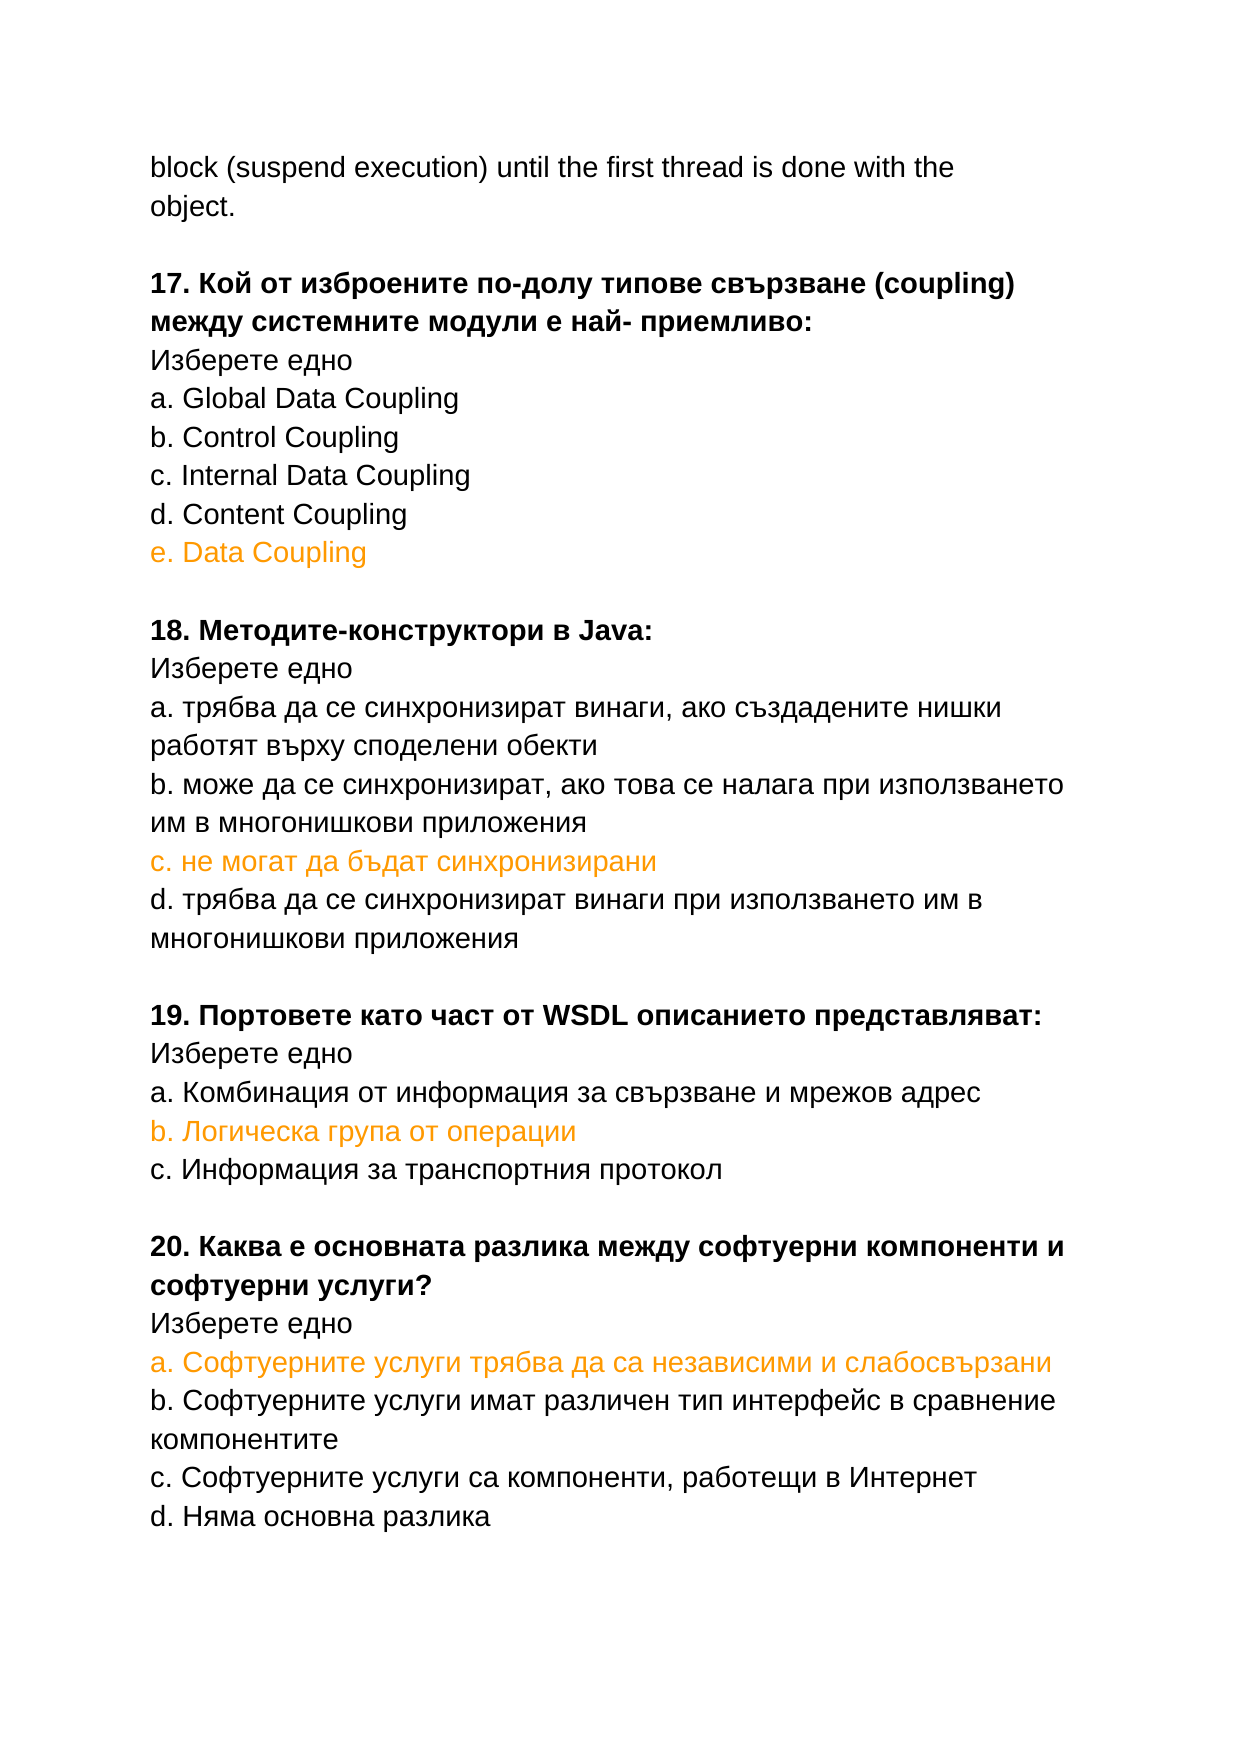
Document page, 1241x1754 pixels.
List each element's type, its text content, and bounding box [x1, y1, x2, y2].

text c. Internal Data Coupling [150, 458, 1090, 492]
text d. трябва да се синхронизират винаги при използването им в многонишкови приложения [150, 882, 1090, 954]
text object. [150, 188, 1090, 222]
text b. Логическа група от операции [150, 1113, 1090, 1147]
text a. Софтуерните услуги трябва да са независими и слабосвързани [150, 1345, 1090, 1378]
text 17. Кой от изброените по-долу типове свързване (coupling) между системните модули е най- приемливо: [150, 266, 1090, 338]
text a. Global Data Coupling [150, 381, 1090, 415]
text block (suspend execution) until the first thread is done with the [150, 150, 1090, 183]
text Изберете едно [150, 651, 1090, 684]
text e. Data Coupling [150, 535, 1090, 569]
text Изберете едно [150, 1306, 1090, 1340]
text 20. Каква е основната разлика между софтуерни компоненти и софтуерни услуги? [150, 1229, 1090, 1301]
text c. не могат да бъдат синхронизирани [150, 844, 1090, 877]
text a. Комбинация от информация за свързване и мрежов адрес [150, 1075, 1090, 1108]
text a. трябва да се синхронизират винаги, ако създадените нишки работят върху споделени обекти [150, 689, 1090, 762]
text c. Информация за транспортния протокол [150, 1152, 1090, 1186]
text d. Няма основна разлика [150, 1499, 1090, 1532]
text d. Content Coupling [150, 497, 1090, 530]
text Изберете едно [150, 1036, 1090, 1070]
text b. може да се синхронизират, ако това се налага при използването им в многонишкови приложения [150, 767, 1090, 839]
text 19. Портовете като част от WSDL описанието представляват: [150, 998, 1090, 1031]
text c. Софтуерните услуги са компоненти, работещи в Интернет [150, 1460, 1090, 1494]
text Изберете едно [150, 343, 1090, 376]
text 18. Методите-конструктори в Java: [150, 612, 1090, 646]
text b. Софтуерните услуги имат различен тип интерфейс в сравнение компонентите [150, 1383, 1090, 1455]
text b. Control Coupling [150, 420, 1090, 453]
